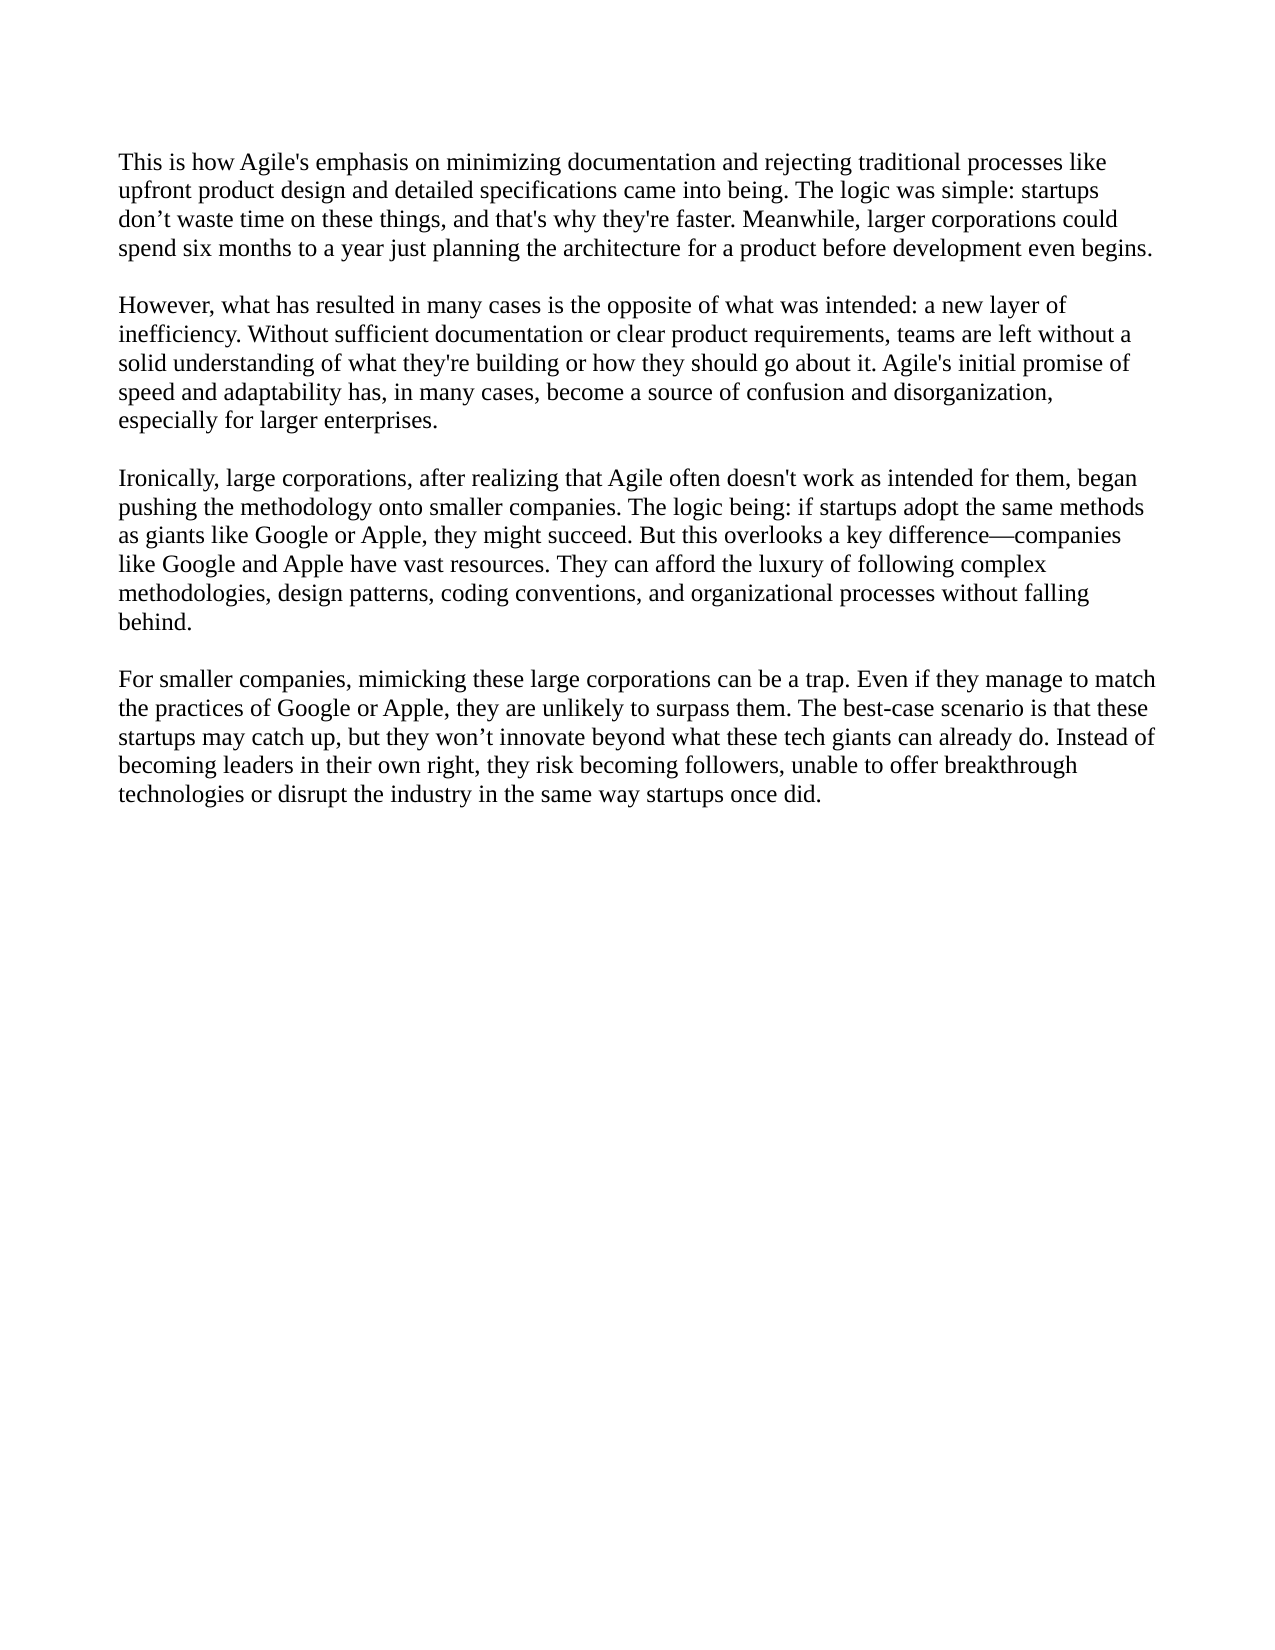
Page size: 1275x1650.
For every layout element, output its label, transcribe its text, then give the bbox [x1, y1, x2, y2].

text Ironically, large corporations, after realizing that Agile often doesn't work as intended for them, began pushing the methodology onto smaller companies. The logic being: if startups adopt the same methods as giants like Google or Apple, they might succeed. But this overlooks a key difference—companies like Google and Apple have vast resources. They can afford the luxury of following complex methodologies, design patterns, coding conventions, and organizational processes without falling behind. [118, 463, 1157, 636]
text For smaller companies, mimicking these large corporations can be a trap. Even if they manage to match the practices of Google or Apple, they are unlikely to surpass them. The best-case scenario is that these startups may catch up, but they won’t innovate beyond what these tech giants can already do. Instead of becoming leaders in their own right, they risk becoming followers, unable to offer breakthrough technologies or disrupt the industry in the same way startups once did. [118, 664, 1157, 808]
text However, what has resulted in many cases is the opposite of what was intended: a new layer of inefficiency. Without sufficient documentation or clear product requirements, teams are left without a solid understanding of what they're building or how they should go about it. Agile's initial promise of speed and adaptability has, in many cases, become a source of confusion and disorganization, especially for larger enterprises. [118, 291, 1157, 434]
text This is how Agile's emphasis on minimizing documentation and rejecting traditional processes like upfront product design and detailed specifications came into being. The logic was simple: startups don’t waste time on these things, and that's why they're faster. Meanwhile, larger corporations could spend six months to a year just planning the architecture for a product before development even begins. [118, 147, 1157, 262]
